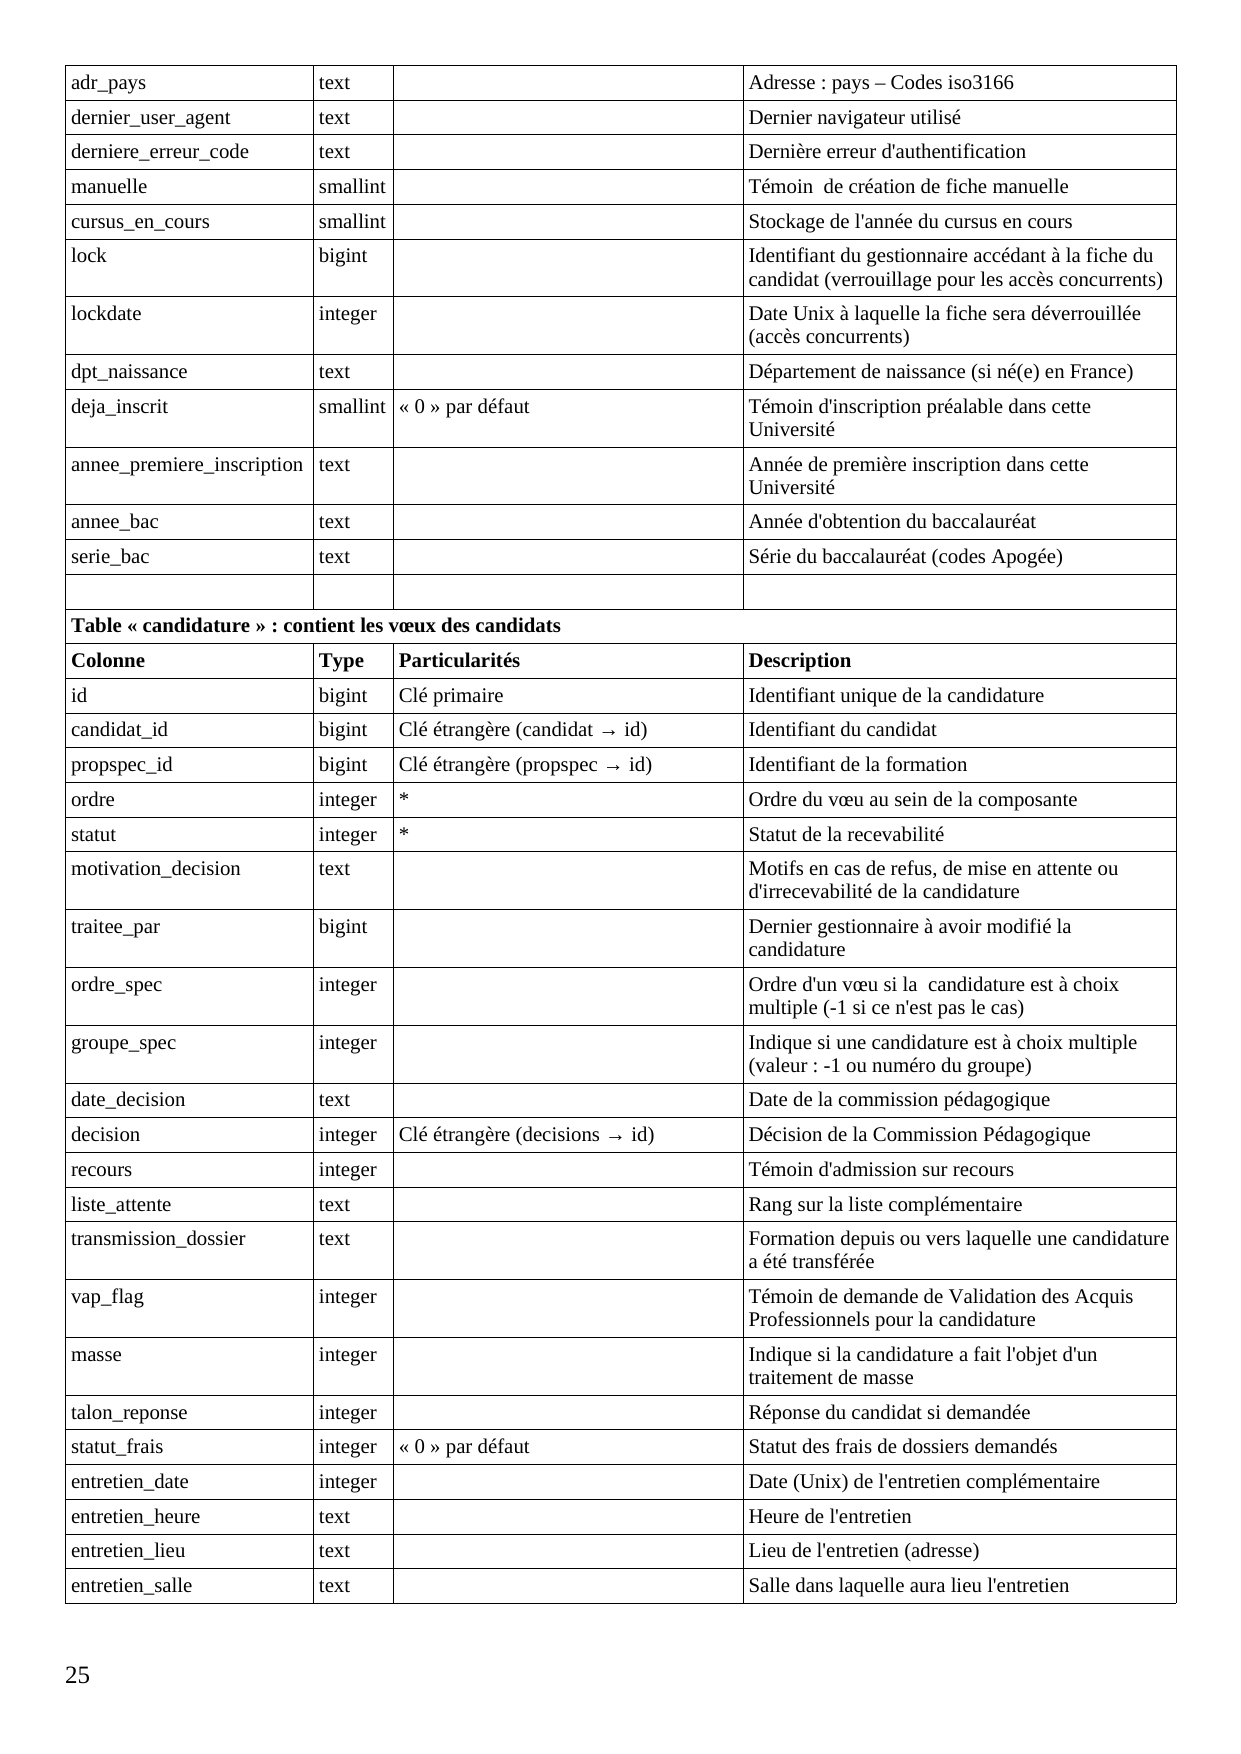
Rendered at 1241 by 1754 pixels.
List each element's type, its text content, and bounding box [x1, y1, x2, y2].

table_cell [394, 135, 743, 169]
table_cell Clé primaire [394, 679, 743, 712]
table_cell integer [314, 297, 393, 354]
table_cell groupe_spec [66, 1026, 313, 1082]
table_cell [394, 1026, 743, 1082]
table_cell [394, 968, 743, 1025]
table_cell [394, 170, 743, 204]
table_cell [394, 297, 743, 354]
table_cell motivation_decision [66, 852, 313, 909]
table_cell [394, 1500, 743, 1533]
table_cell Année de première inscription dans cette Université [744, 448, 1176, 504]
table_cell Témoin d'admission sur recours [744, 1153, 1176, 1187]
table_cell [314, 575, 393, 608]
table_cell Identifiant du gestionnaire accédant à la fiche du candidat (verrouillage pour les accès concurrents) [744, 240, 1176, 296]
table_cell entretien_date [66, 1465, 313, 1499]
table_cell entretien_heure [66, 1500, 313, 1533]
table_cell Indique si une candidature est à choix multiple (valeur : -1 ou numéro du groupe) [744, 1026, 1176, 1082]
table_cell deja_inscrit [66, 390, 313, 447]
table_cell Décision de la Commission Pédagogique [744, 1118, 1176, 1152]
table_cell « 0 » par défaut [394, 390, 743, 447]
table_cell Ordre d'un vœu si la candidature est à choix multiple (-1 si ce n'est pas le cas) [744, 968, 1176, 1025]
table_cell ordre_spec [66, 968, 313, 1025]
table_cell Témoin de demande de Validation des Acquis Professionnels pour la candidature [744, 1280, 1176, 1337]
table_cell Stockage de l'année du cursus en cours [744, 205, 1176, 238]
table_cell * [394, 783, 743, 817]
table_cell Table « candidature » : contient les vœux des candidats [66, 610, 1176, 643]
table_cell talon_reponse [66, 1396, 313, 1429]
table_cell bigint [314, 679, 393, 712]
table_cell date_decision [66, 1084, 313, 1117]
table_cell lock [66, 240, 313, 296]
table_cell Statut des frais de dossiers demandés [744, 1430, 1176, 1464]
table_cell manuelle [66, 170, 313, 204]
table_cell integer [314, 1026, 393, 1082]
table_cell [744, 575, 1176, 608]
table_cell Rang sur la liste complémentaire [744, 1188, 1176, 1221]
table_cell Identifiant du candidat [744, 714, 1176, 747]
table_cell [394, 66, 743, 100]
table_cell * [394, 818, 743, 851]
table_cell text [314, 852, 393, 909]
table_cell integer [314, 1280, 393, 1337]
table_cell [394, 1222, 743, 1279]
table_cell [66, 575, 313, 608]
table_cell Description [744, 644, 1176, 678]
table_cell text [314, 101, 393, 134]
table_cell Lieu de l'entretien (adresse) [744, 1535, 1176, 1568]
table_cell Clé étrangère (propspec → id) [394, 748, 743, 782]
table_cell integer [314, 1396, 393, 1429]
table_cell Adresse : pays – Codes iso3166 [744, 66, 1176, 100]
table_cell [394, 1188, 743, 1221]
table_cell Dernier navigateur utilisé [744, 101, 1176, 134]
table_cell Série du baccalauréat (codes Apogée) [744, 540, 1176, 574]
table_cell entretien_lieu [66, 1535, 313, 1568]
table_cell adr_pays [66, 66, 313, 100]
table_cell annee_bac [66, 505, 313, 539]
table_cell text [314, 1222, 393, 1279]
table_cell smallint [314, 390, 393, 447]
table_cell text [314, 1569, 393, 1603]
table_cell text [314, 448, 393, 504]
table_cell traitee_par [66, 910, 313, 967]
table_cell Identifiant de la formation [744, 748, 1176, 782]
table_cell Particularités [394, 644, 743, 678]
table_cell text [314, 1188, 393, 1221]
table_cell Année d'obtention du baccalauréat [744, 505, 1176, 539]
table_cell Clé étrangère (decisions → id) [394, 1118, 743, 1152]
table_cell Date Unix à laquelle la fiche sera déverrouillée (accès concurrents) [744, 297, 1176, 354]
table_cell [394, 852, 743, 909]
table_cell integer [314, 1118, 393, 1152]
table_cell Ordre du vœu au sein de la composante [744, 783, 1176, 817]
table_cell [394, 910, 743, 967]
table_cell Dernière erreur d'authentification [744, 135, 1176, 169]
table_cell text [314, 1084, 393, 1117]
table_cell cursus_en_cours [66, 205, 313, 238]
table_cell recours [66, 1153, 313, 1187]
table_cell lockdate [66, 297, 313, 354]
table_cell derniere_erreur_code [66, 135, 313, 169]
table_cell bigint [314, 714, 393, 747]
table_cell [394, 448, 743, 504]
table_cell integer [314, 783, 393, 817]
table_cell bigint [314, 748, 393, 782]
table_cell [394, 355, 743, 389]
table_cell bigint [314, 910, 393, 967]
table_cell [394, 240, 743, 296]
table_cell Réponse du candidat si demandée [744, 1396, 1176, 1429]
table_cell text [314, 66, 393, 100]
table_cell [394, 101, 743, 134]
table_cell masse [66, 1338, 313, 1395]
table_cell Témoin de création de fiche manuelle [744, 170, 1176, 204]
table_cell serie_bac [66, 540, 313, 574]
table_cell decision [66, 1118, 313, 1152]
table_cell text [314, 540, 393, 574]
table_cell Type [314, 644, 393, 678]
table_cell Témoin d'inscription préalable dans cette Université [744, 390, 1176, 447]
table_cell liste_attente [66, 1188, 313, 1221]
table_cell Heure de l'entretien [744, 1500, 1176, 1533]
table_cell [394, 540, 743, 574]
table_cell candidat_id [66, 714, 313, 747]
table_cell [394, 1535, 743, 1568]
table_cell annee_premiere_inscription [66, 448, 313, 504]
table_cell Formation depuis ou vers laquelle une candidature a été transférée [744, 1222, 1176, 1279]
table_cell [394, 505, 743, 539]
table_cell text [314, 355, 393, 389]
table_cell [394, 1338, 743, 1395]
table_cell Statut de la recevabilité [744, 818, 1176, 851]
table_cell integer [314, 1338, 393, 1395]
table_cell text [314, 1535, 393, 1568]
table_cell integer [314, 968, 393, 1025]
table_cell propspec_id [66, 748, 313, 782]
table_cell [394, 1569, 743, 1603]
table_cell Clé étrangère (candidat → id) [394, 714, 743, 747]
table_cell entretien_salle [66, 1569, 313, 1603]
table_cell text [314, 1500, 393, 1533]
table_cell Colonne [66, 644, 313, 678]
table_cell Salle dans laquelle aura lieu l'entretien [744, 1569, 1176, 1603]
table_cell [394, 1465, 743, 1499]
table_cell transmission_dossier [66, 1222, 313, 1279]
table_cell « 0 » par défaut [394, 1430, 743, 1464]
table_cell integer [314, 1465, 393, 1499]
table_cell [394, 575, 743, 608]
table_cell Département de naissance (si né(e) en France) [744, 355, 1176, 389]
table_cell statut [66, 818, 313, 851]
table_cell [394, 1153, 743, 1187]
table_cell text [314, 135, 393, 169]
table_cell smallint [314, 170, 393, 204]
table_cell Motifs en cas de refus, de mise en attente ou d'irrecevabilité de la candidature [744, 852, 1176, 909]
table_cell integer [314, 1430, 393, 1464]
table_cell smallint [314, 205, 393, 238]
table_cell dpt_naissance [66, 355, 313, 389]
table_cell statut_frais [66, 1430, 313, 1464]
table_cell text [314, 505, 393, 539]
table_cell Identifiant unique de la candidature [744, 679, 1176, 712]
table_cell integer [314, 818, 393, 851]
table_cell bigint [314, 240, 393, 296]
table_cell Date de la commission pédagogique [744, 1084, 1176, 1117]
table_cell [394, 1280, 743, 1337]
table_cell [394, 205, 743, 238]
table_cell Indique si la candidature a fait l'objet d'un traitement de masse [744, 1338, 1176, 1395]
table_cell vap_flag [66, 1280, 313, 1337]
table_cell Dernier gestionnaire à avoir modifié la candidature [744, 910, 1176, 967]
table_cell Date (Unix) de l'entretien complémentaire [744, 1465, 1176, 1499]
table_cell dernier_user_agent [66, 101, 313, 134]
table_cell [394, 1084, 743, 1117]
table_cell integer [314, 1153, 393, 1187]
table_cell ordre [66, 783, 313, 817]
table_cell [394, 1396, 743, 1429]
table_cell id [66, 679, 313, 712]
